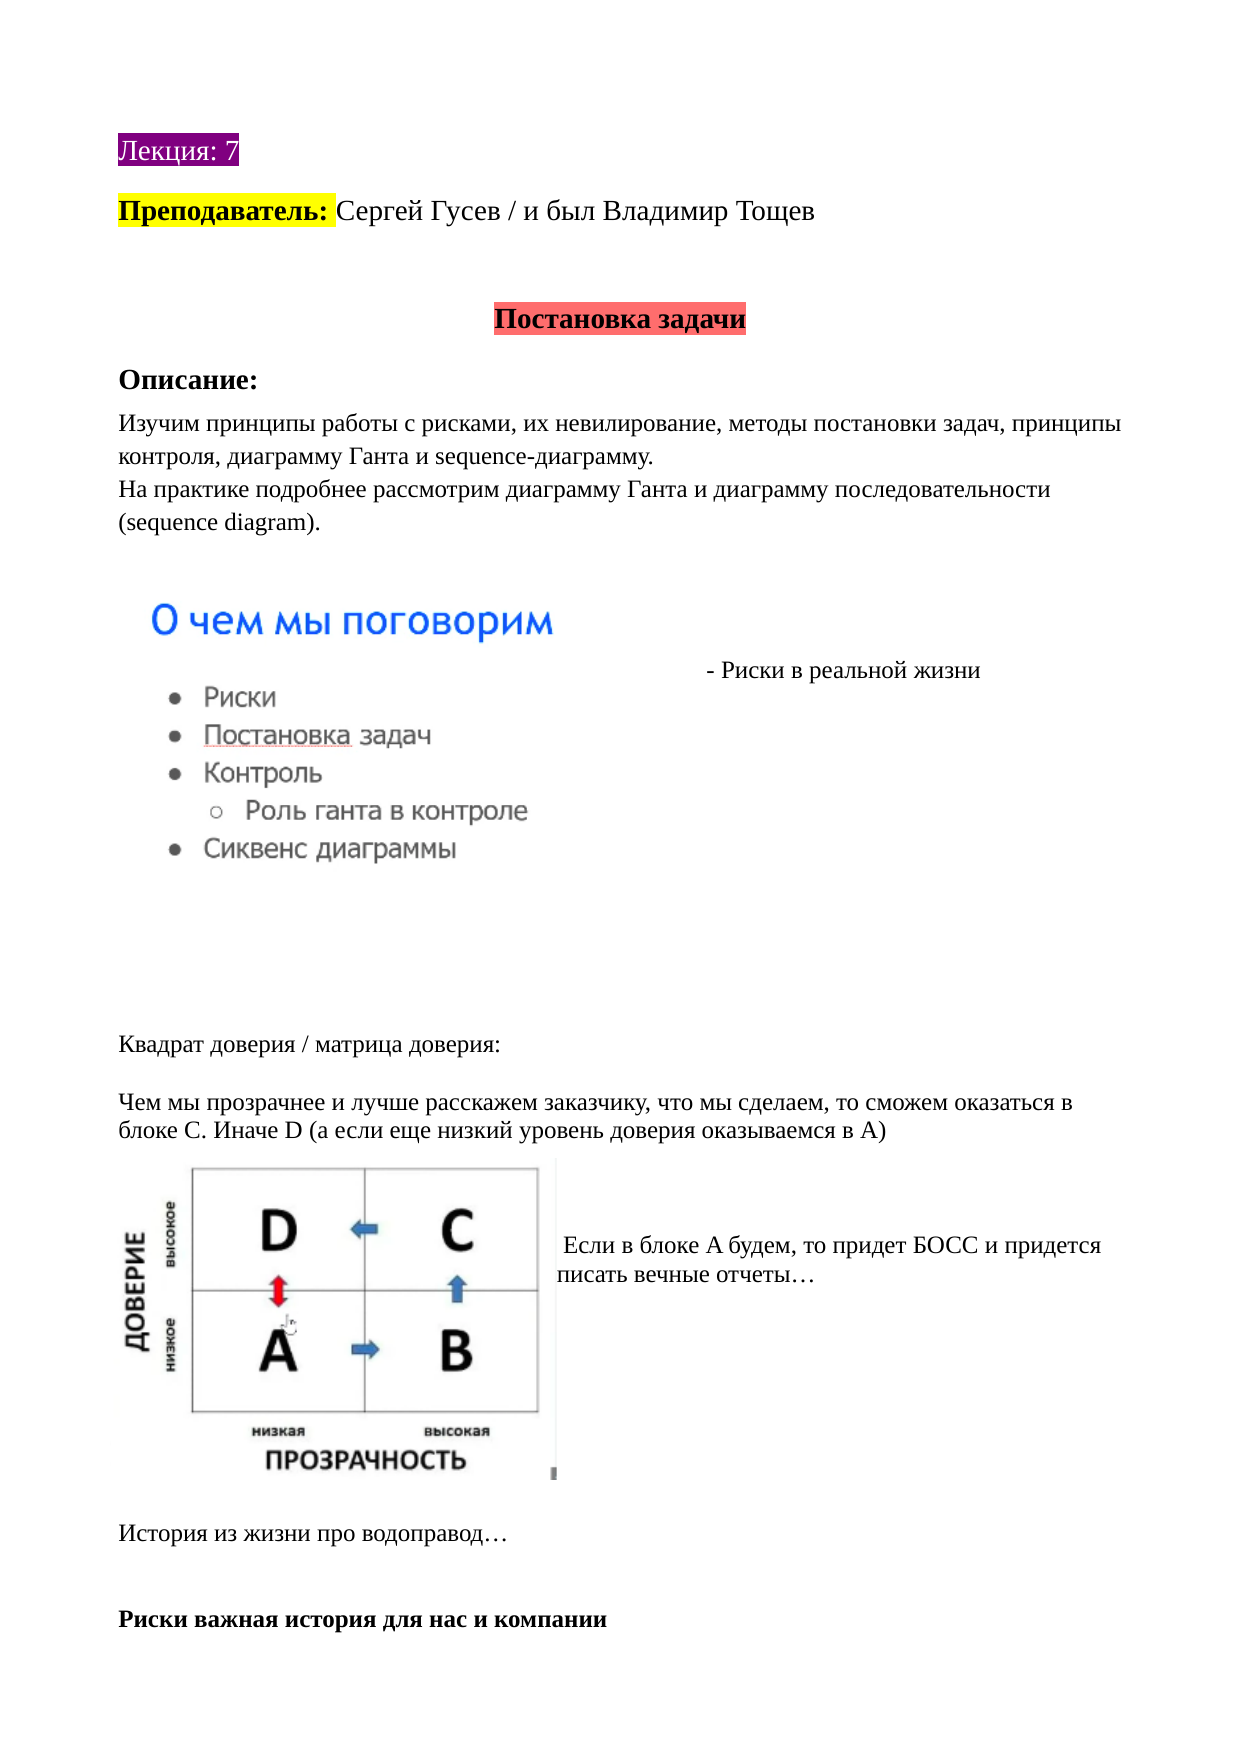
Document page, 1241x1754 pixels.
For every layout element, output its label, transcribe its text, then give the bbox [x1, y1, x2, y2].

text - Риски в реальной жизни [707, 655, 1122, 684]
subtitle Преподаватель: Сергей Гусев / и был Владимир Тощев [118, 193, 1122, 227]
text Если в блоке A будем, то придет БОСС и придется писать вечные отчеты… [557, 1230, 1122, 1288]
text Квадрат доверия / матрица доверия: [118, 1029, 1122, 1058]
subtitle Описание: [118, 362, 1122, 396]
text История из жизни про водоправод… [118, 1518, 1122, 1547]
subtitle Лекция: 7 [118, 133, 1122, 166]
picture [109, 1158, 557, 1480]
text Риски важная история для нас и компании [118, 1604, 1122, 1633]
picture [102, 584, 707, 967]
subtitle Постановка задачи [118, 302, 1122, 335]
text Изучим принципы работы с рисками, их невилирование, методы постановки задач, принципы контроля, диаграмму Ганта и sequence-диаграмму. На практике подробнее рассмотрим диаграмму Ганта и диаграмму последовательности (sequence diagram). [118, 408, 1122, 536]
text Чем мы прозрачнее и лучше расскажем заказчику, что мы сделаем, то сможем оказаться в блоке C. Иначе D (а если еще низкий уровень доверия оказываемся в A) [118, 1087, 1122, 1144]
